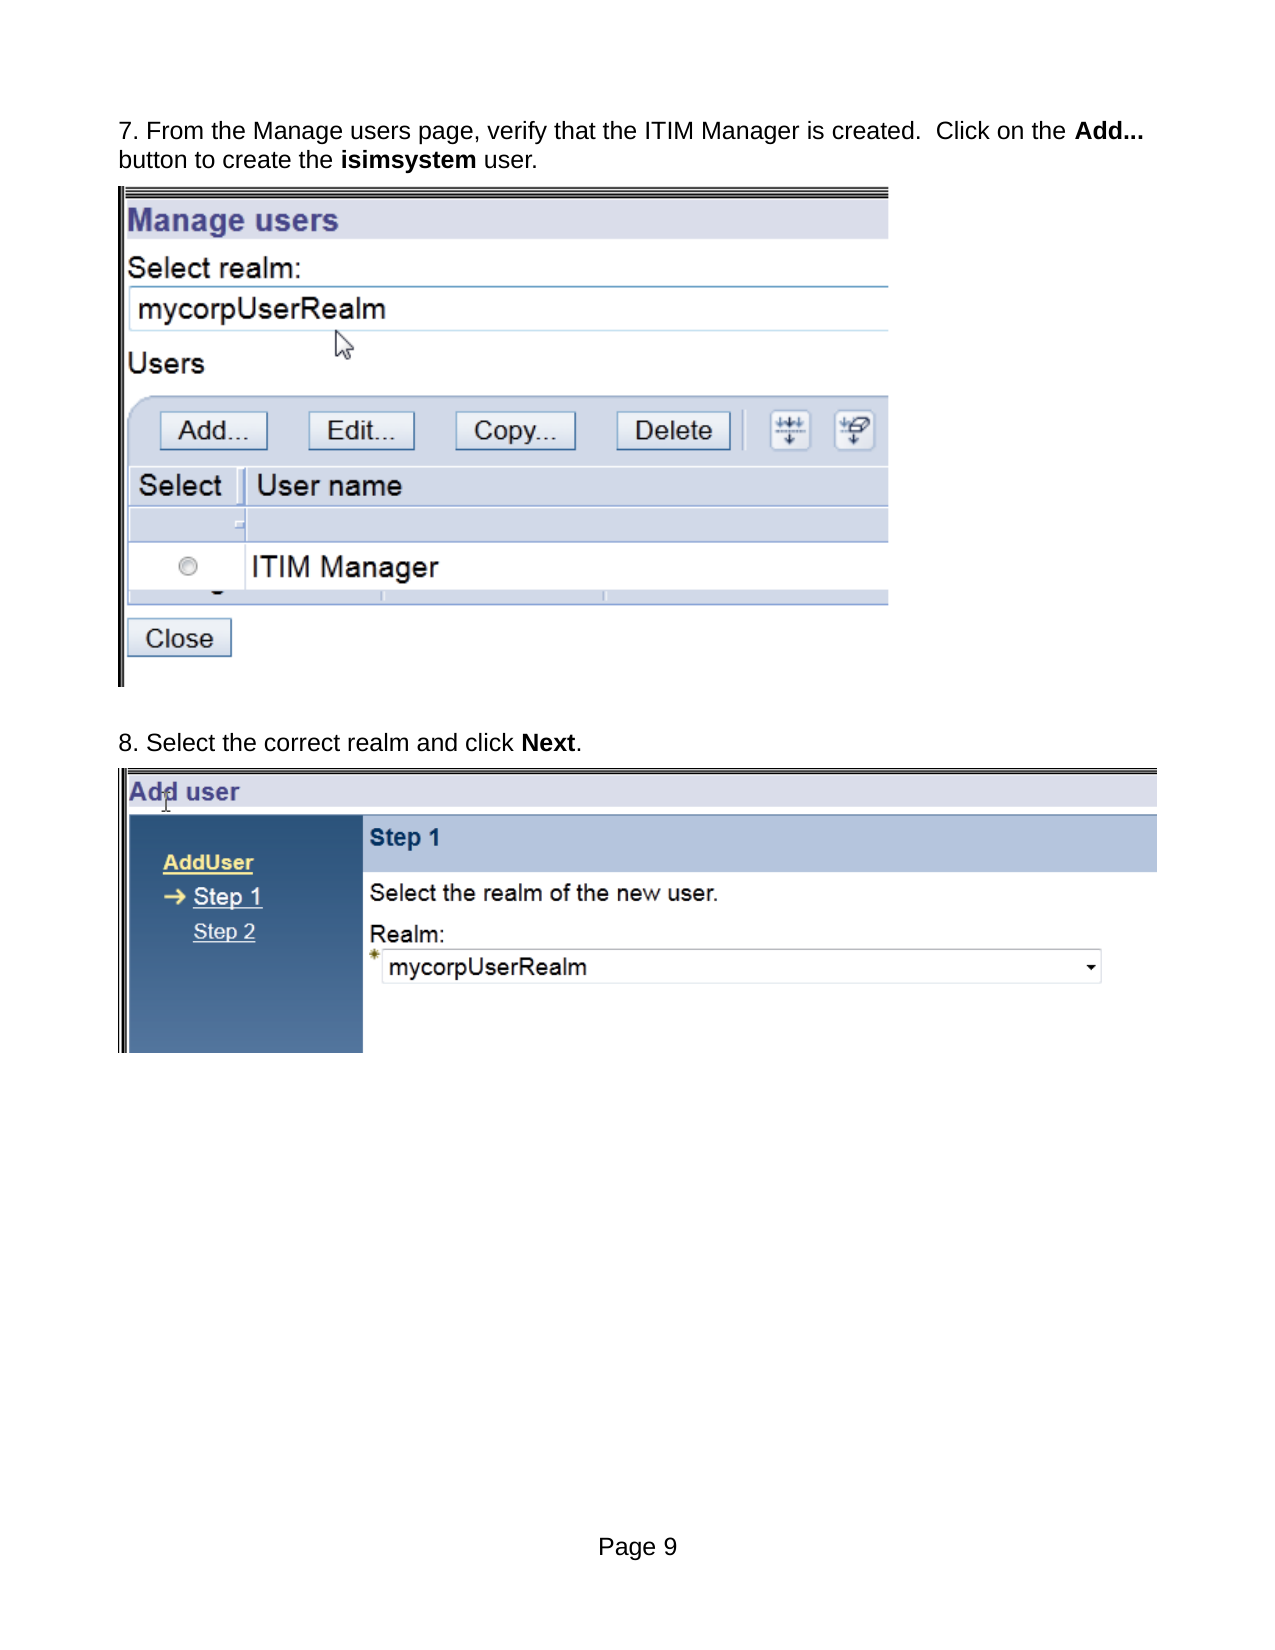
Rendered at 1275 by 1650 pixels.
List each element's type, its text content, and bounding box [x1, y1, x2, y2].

text 8. Select the correct realm and click Next. [118, 727, 1157, 756]
text 7. From the Manage users page, verify that the ITIM Manager is created. Click on the Add... button to create the isimsystem user. [118, 116, 1157, 174]
